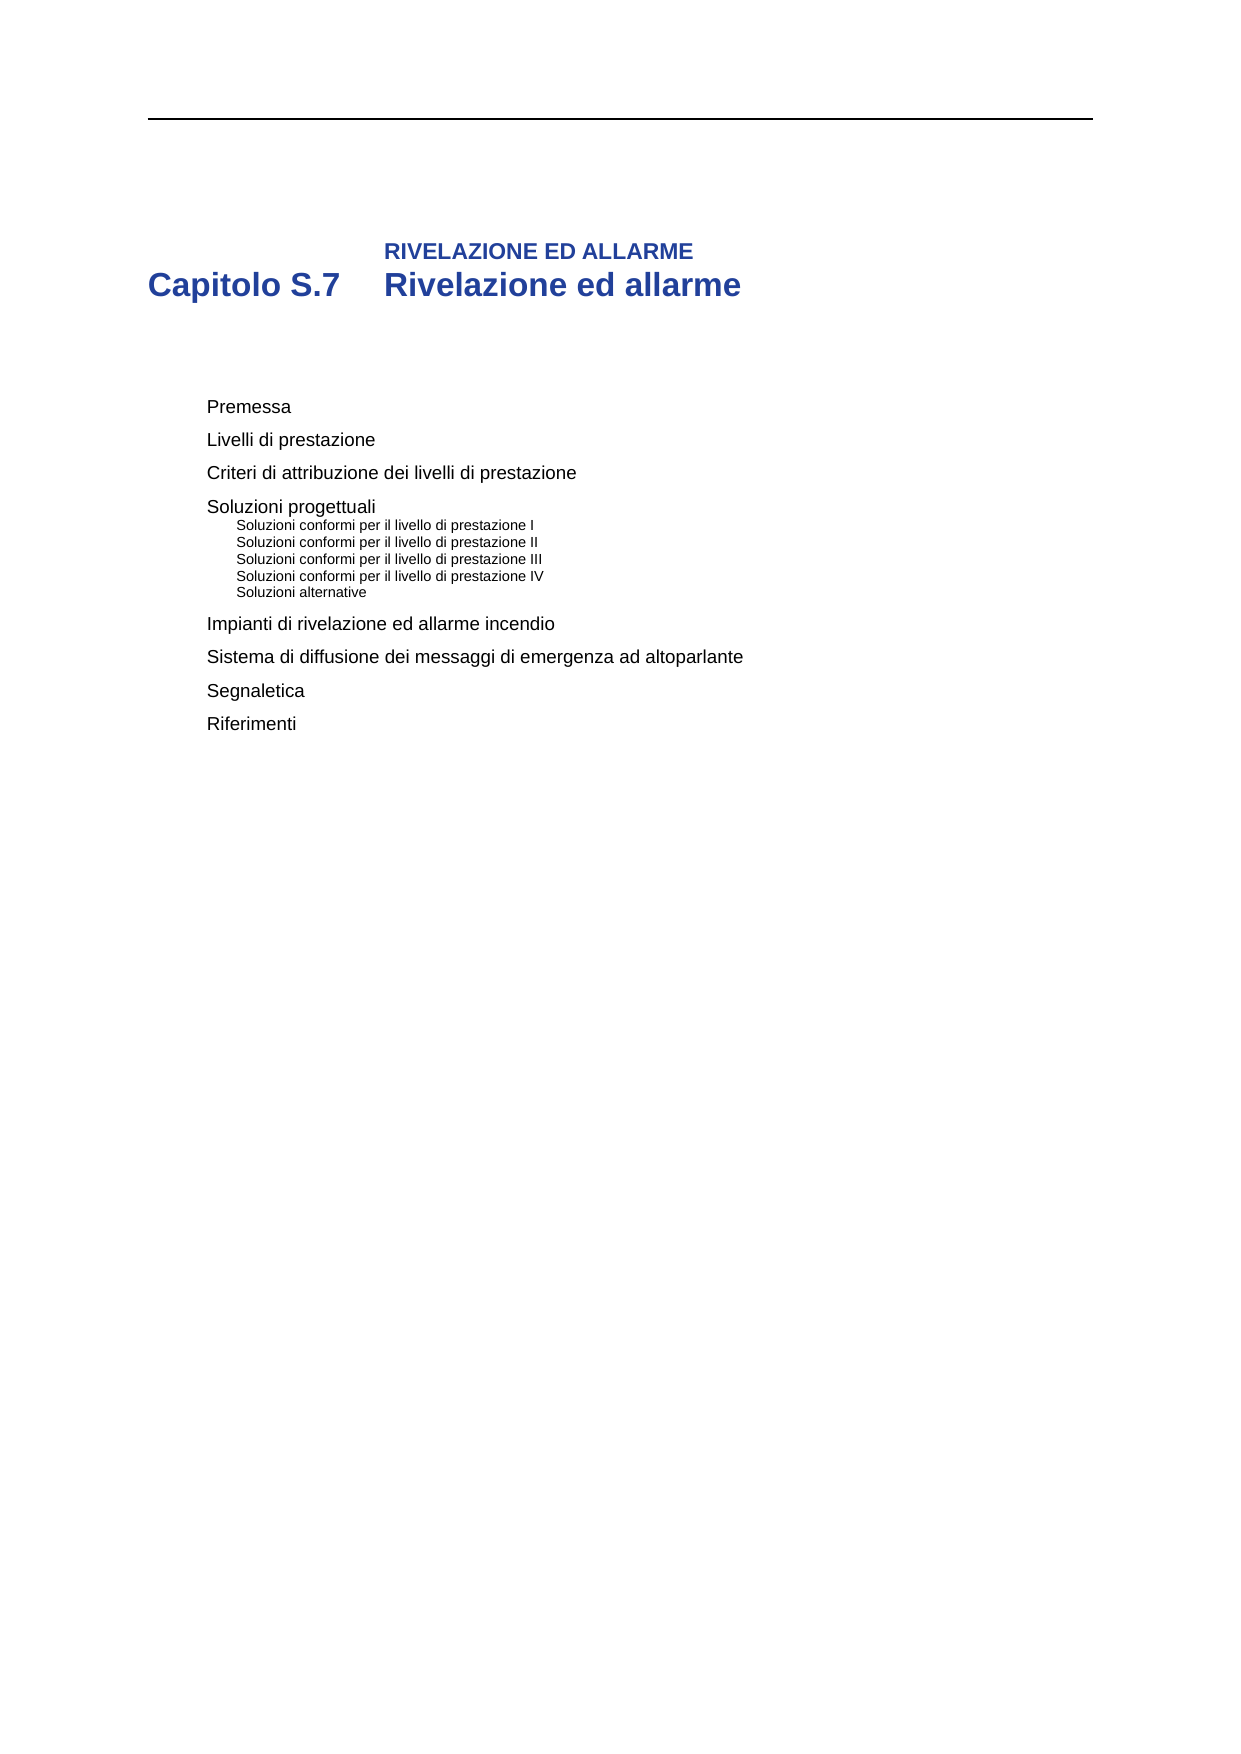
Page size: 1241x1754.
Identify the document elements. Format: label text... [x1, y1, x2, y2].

text Soluzioni conformi per il livello di prestazione IV [236, 567, 1033, 584]
text Soluzioni conformi per il livello di prestazione III [236, 551, 1033, 567]
text Premessa [207, 396, 1033, 417]
text Soluzioni conformi per il livello di prestazione II [236, 534, 1033, 551]
text Soluzioni alternative [236, 584, 1033, 601]
text Segnaletica [207, 679, 1033, 701]
text Impianti di rivelazione ed allarme incendio [207, 613, 1033, 634]
text Riferimenti [207, 713, 1033, 734]
text Criteri di attribuzione dei livelli di prestazione [207, 462, 1033, 484]
text Sistema di diffusione dei messaggi di emergenza ad altoparlante [207, 646, 1033, 668]
text Soluzioni conformi per il livello di prestazione I [236, 517, 1033, 534]
text Soluzioni progettuali [207, 496, 1033, 517]
subtitle Rivelazione ed allarme [148, 265, 1093, 303]
text Livelli di prestazione [207, 429, 1033, 450]
